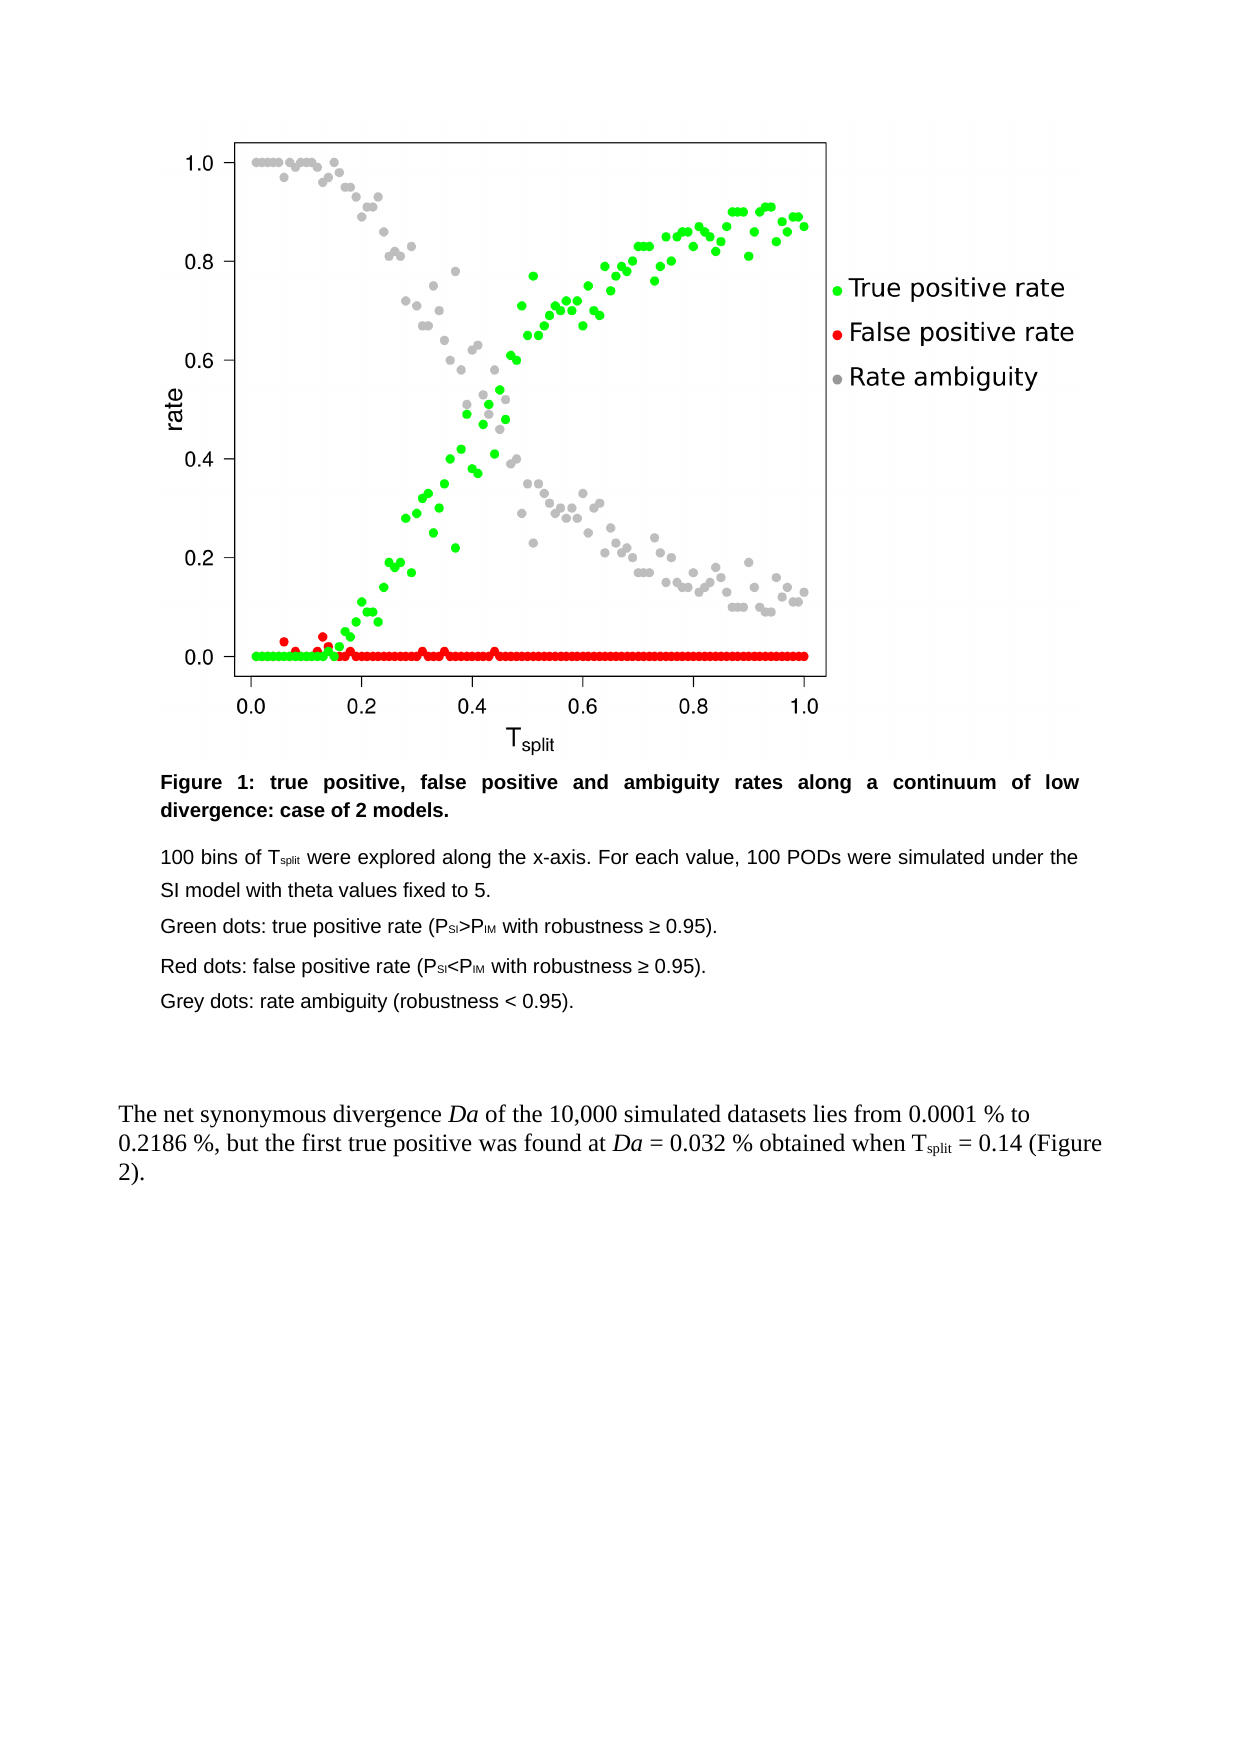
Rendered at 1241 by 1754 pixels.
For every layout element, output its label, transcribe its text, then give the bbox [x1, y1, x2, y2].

text Figure 1: true positive, false positive and ambiguity rates along a continuum of low divergence: case of 2 models. [160, 766, 1080, 822]
text Grey dots: rate ambiguity (robustness < 0.95). [160, 990, 1080, 1013]
text Green dots: true positive rate (PSI>PIM with robustness ≥ 0.95). [160, 911, 1080, 939]
picture [160, 118, 1081, 766]
text The net synonymous divergence Da of the 10,000 simulated datasets lies from 0.0001 % to 0.2186 %, but the first true positive was found at Da = 0.032 % obtained when Tsplit = 0.14 (Figure 2). [118, 1099, 1122, 1186]
text Red dots: false positive rate (PSI<PIM with robustness ≥ 0.95). [160, 950, 1080, 979]
text 100 bins of Tsplit were explored along the x-axis. For each value, 100 PODs were simulated under the SI model with theta values fixed to 5. [160, 841, 1080, 902]
